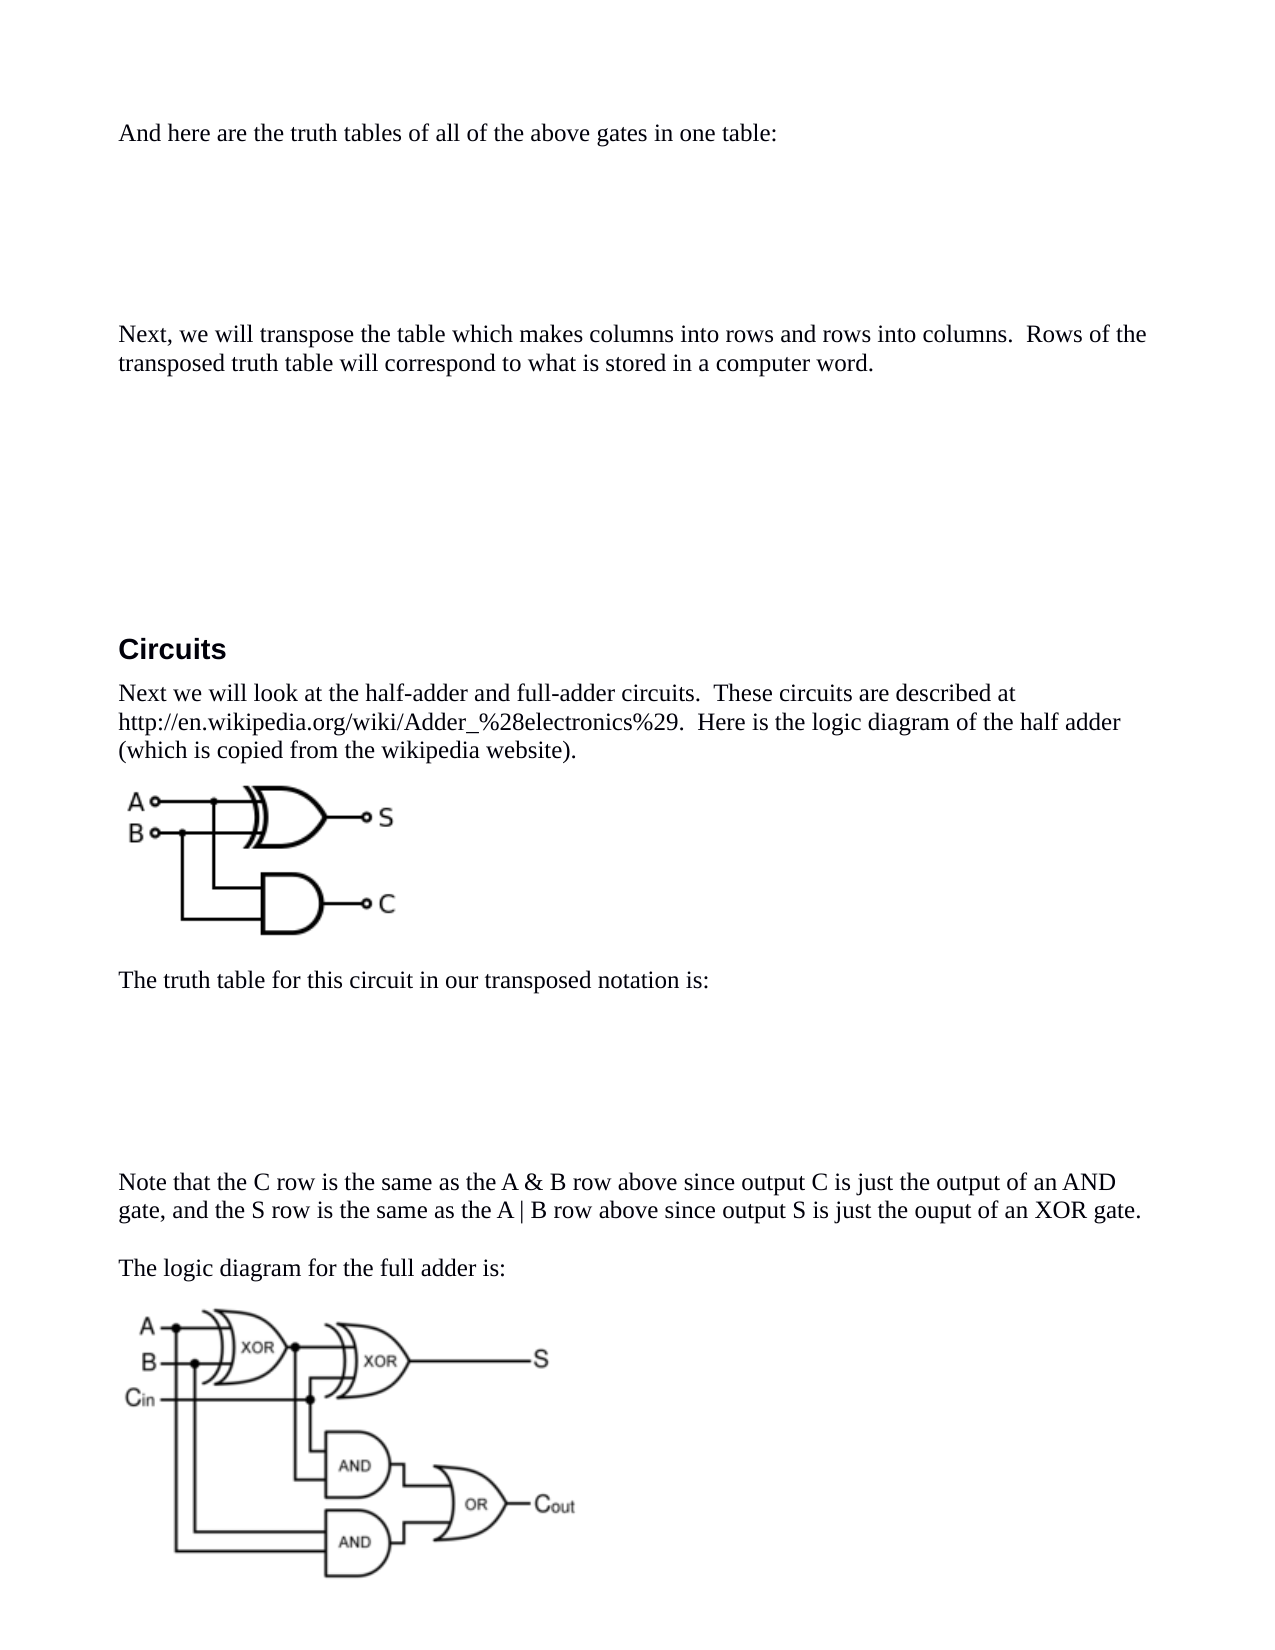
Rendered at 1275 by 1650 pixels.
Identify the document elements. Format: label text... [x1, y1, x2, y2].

text The truth table for this circuit in our transposed notation is: [118, 965, 1157, 994]
text Note that the C row is the same as the A & B row above since output C is just the output of an AND gate, and the S row is the same as the A | B row above since output S is just the ouput of an XOR gate. [118, 1167, 1157, 1224]
picture [120, 783, 402, 940]
text The logic diagram for the full adder is: [118, 1253, 1157, 1282]
text Next we will look at the half-adder and full-adder circuits. These circuits are described at http://en.wikipedia.org/wiki/Adder_%28electronics%29. Here is the logic diagram of the half adder (which is copied from the wikipedia website). [118, 678, 1157, 764]
picture [119, 1296, 588, 1595]
text Next, we will transpose the table which makes columns into rows and rows into columns. Rows of the transposed truth table will correspond to what is stored in a computer word. [118, 319, 1157, 377]
subtitle Circuits [118, 632, 1157, 665]
text And here are the truth tables of all of the above gates in one table: [118, 118, 1157, 147]
